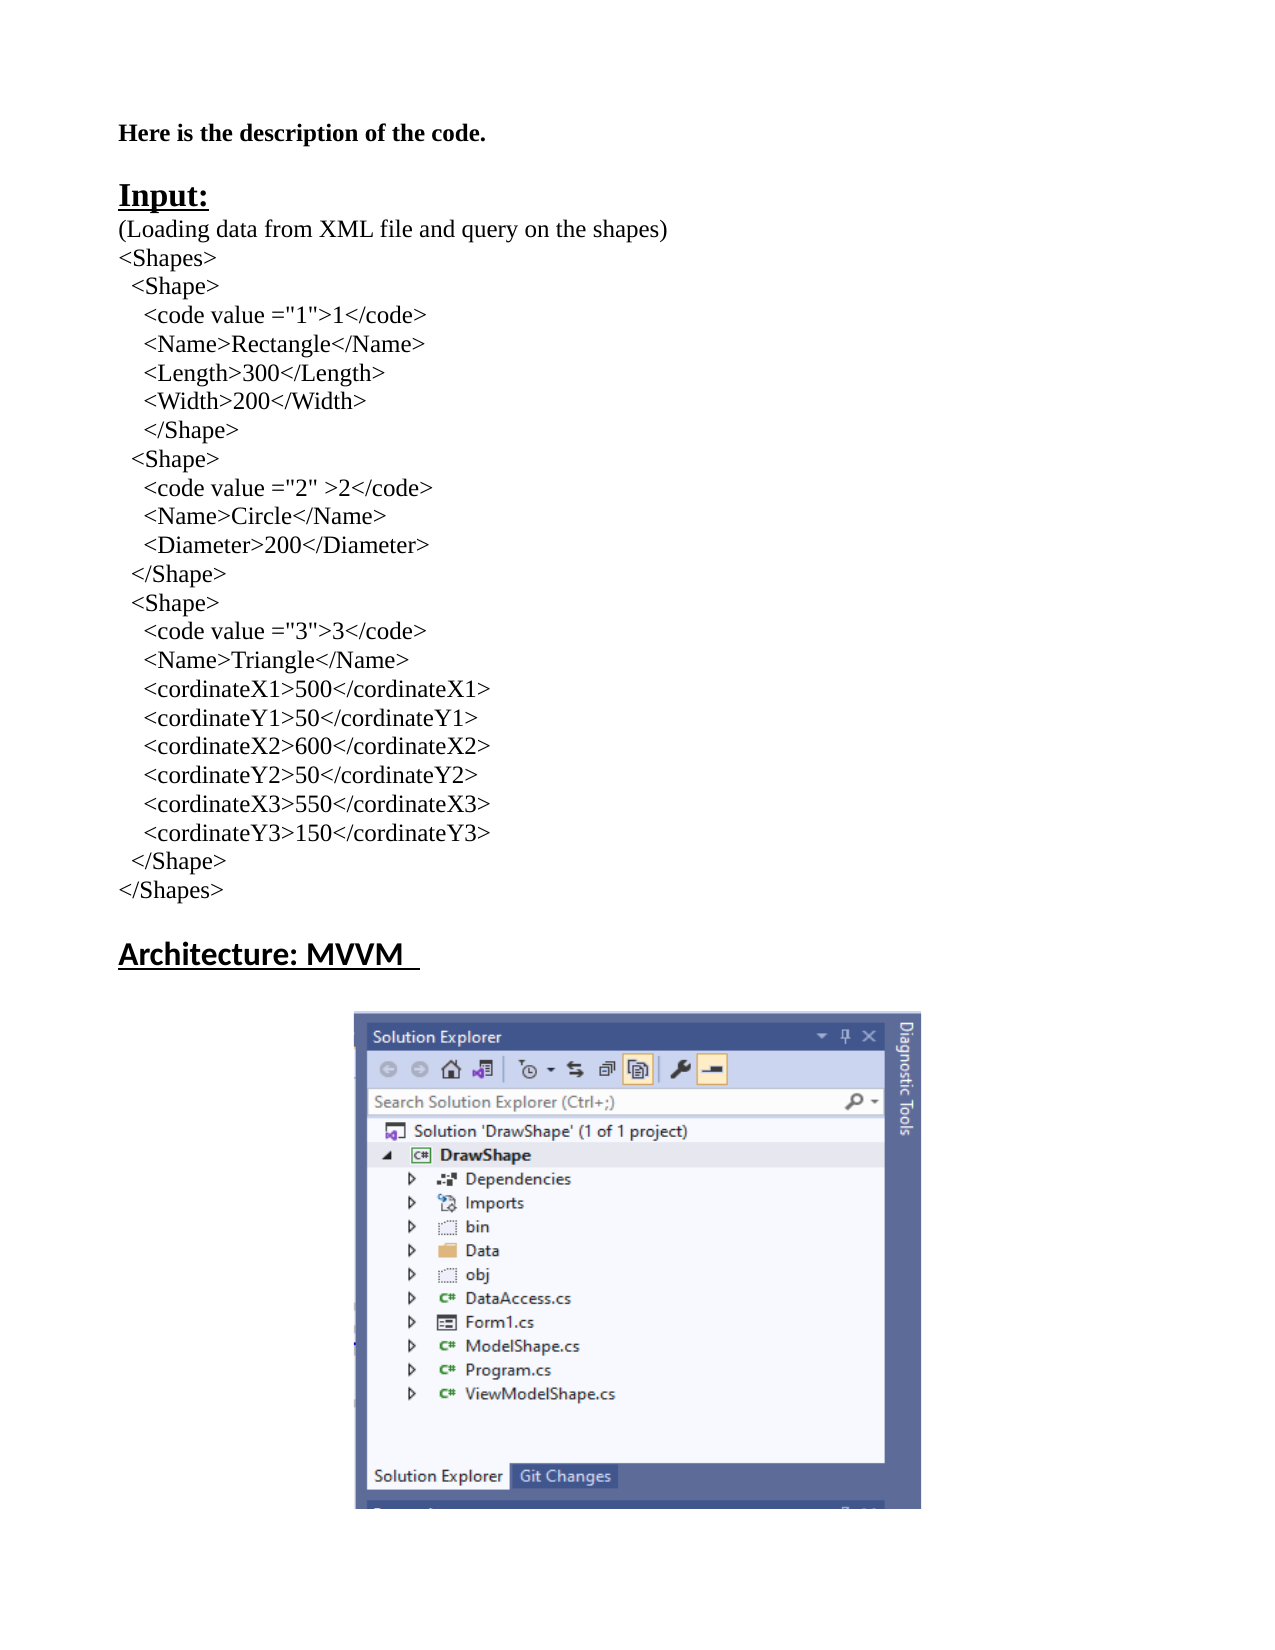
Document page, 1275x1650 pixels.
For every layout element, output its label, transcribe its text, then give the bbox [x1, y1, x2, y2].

text <cordinateY3>150</cordinateY3> [118, 818, 1157, 846]
text </Shape> [118, 415, 1157, 444]
text <Diameter>200</Diameter> [118, 530, 1157, 559]
text <cordinateX1>500</cordinateX1> [118, 674, 1157, 703]
text Here is the description of the code. [118, 118, 1157, 147]
text <cordinateX3>550</cordinateX3> [118, 789, 1157, 818]
text <code value ="3">3</code> [118, 616, 1157, 645]
text <Shape> [118, 444, 1157, 473]
text </Shapes> [118, 875, 1157, 904]
text <Name>Rectangle</Name> [118, 329, 1157, 358]
text <Shapes> [118, 243, 1157, 271]
text <Name>Triangle</Name> [118, 645, 1157, 674]
text </Shape> [118, 559, 1157, 588]
text <Shape> [118, 588, 1157, 616]
text <cordinateY2>50</cordinateY2> [118, 760, 1157, 789]
text <Length>300</Length> [118, 358, 1157, 386]
text <cordinateX2>600</cordinateX2> [118, 731, 1157, 760]
text (Loading data from XML file and query on the shapes) [118, 214, 1157, 243]
text Input: [118, 176, 1157, 214]
text </Shape> [118, 846, 1157, 875]
text Architecture: MVVM [118, 933, 1157, 973]
text <Name>Circle</Name> [118, 501, 1157, 530]
text <Width>200</Width> [118, 386, 1157, 415]
text <cordinateY1>50</cordinateY1> [118, 703, 1157, 731]
text <code value ="1">1</code> [118, 300, 1157, 329]
text <Shape> [118, 271, 1157, 300]
text <code value ="2" >2</code> [118, 473, 1157, 501]
